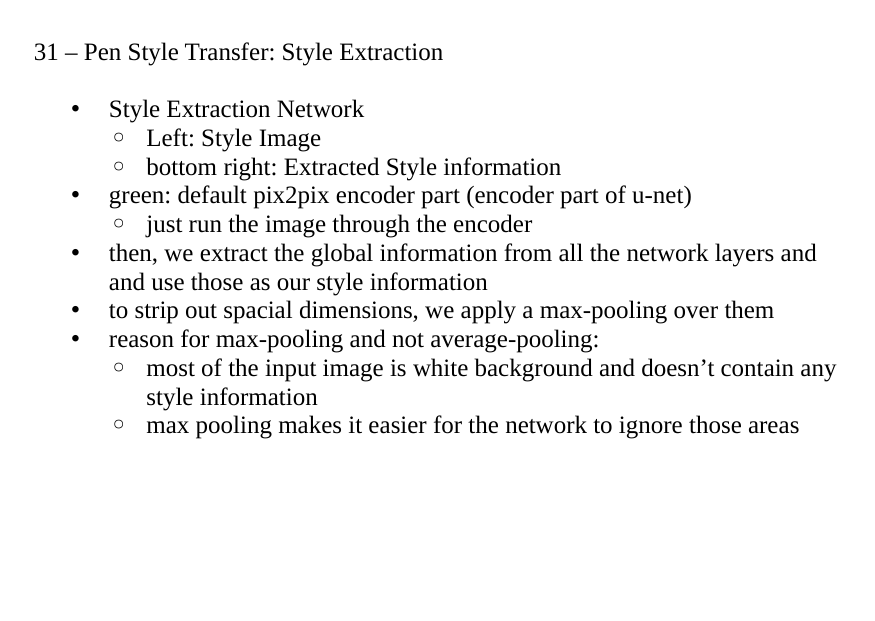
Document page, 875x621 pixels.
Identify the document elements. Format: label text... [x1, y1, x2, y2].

list to strip out spacial dimensions, we apply a max-pooling over them [71, 296, 840, 324]
list max pooling makes it easier for the network to ignore those areas [109, 411, 840, 439]
text 31 – Pen Style Transfer: Style Extraction [34, 37, 840, 66]
list most of the input image is white background and doesn’t contain any style information [109, 353, 840, 411]
list just run the image through the encoder [109, 209, 840, 238]
list Left: Style Image [109, 123, 840, 152]
list then, we extract the global information from all the network layers and and use those as our style information [71, 238, 840, 296]
list reason for max-pooling and not average-pooling: [71, 324, 840, 353]
list bottom right: Extracted Style information [109, 152, 840, 181]
list green: default pix2pix encoder part (encoder part of u-net) [71, 181, 840, 209]
list Style Extraction Network [71, 94, 840, 123]
